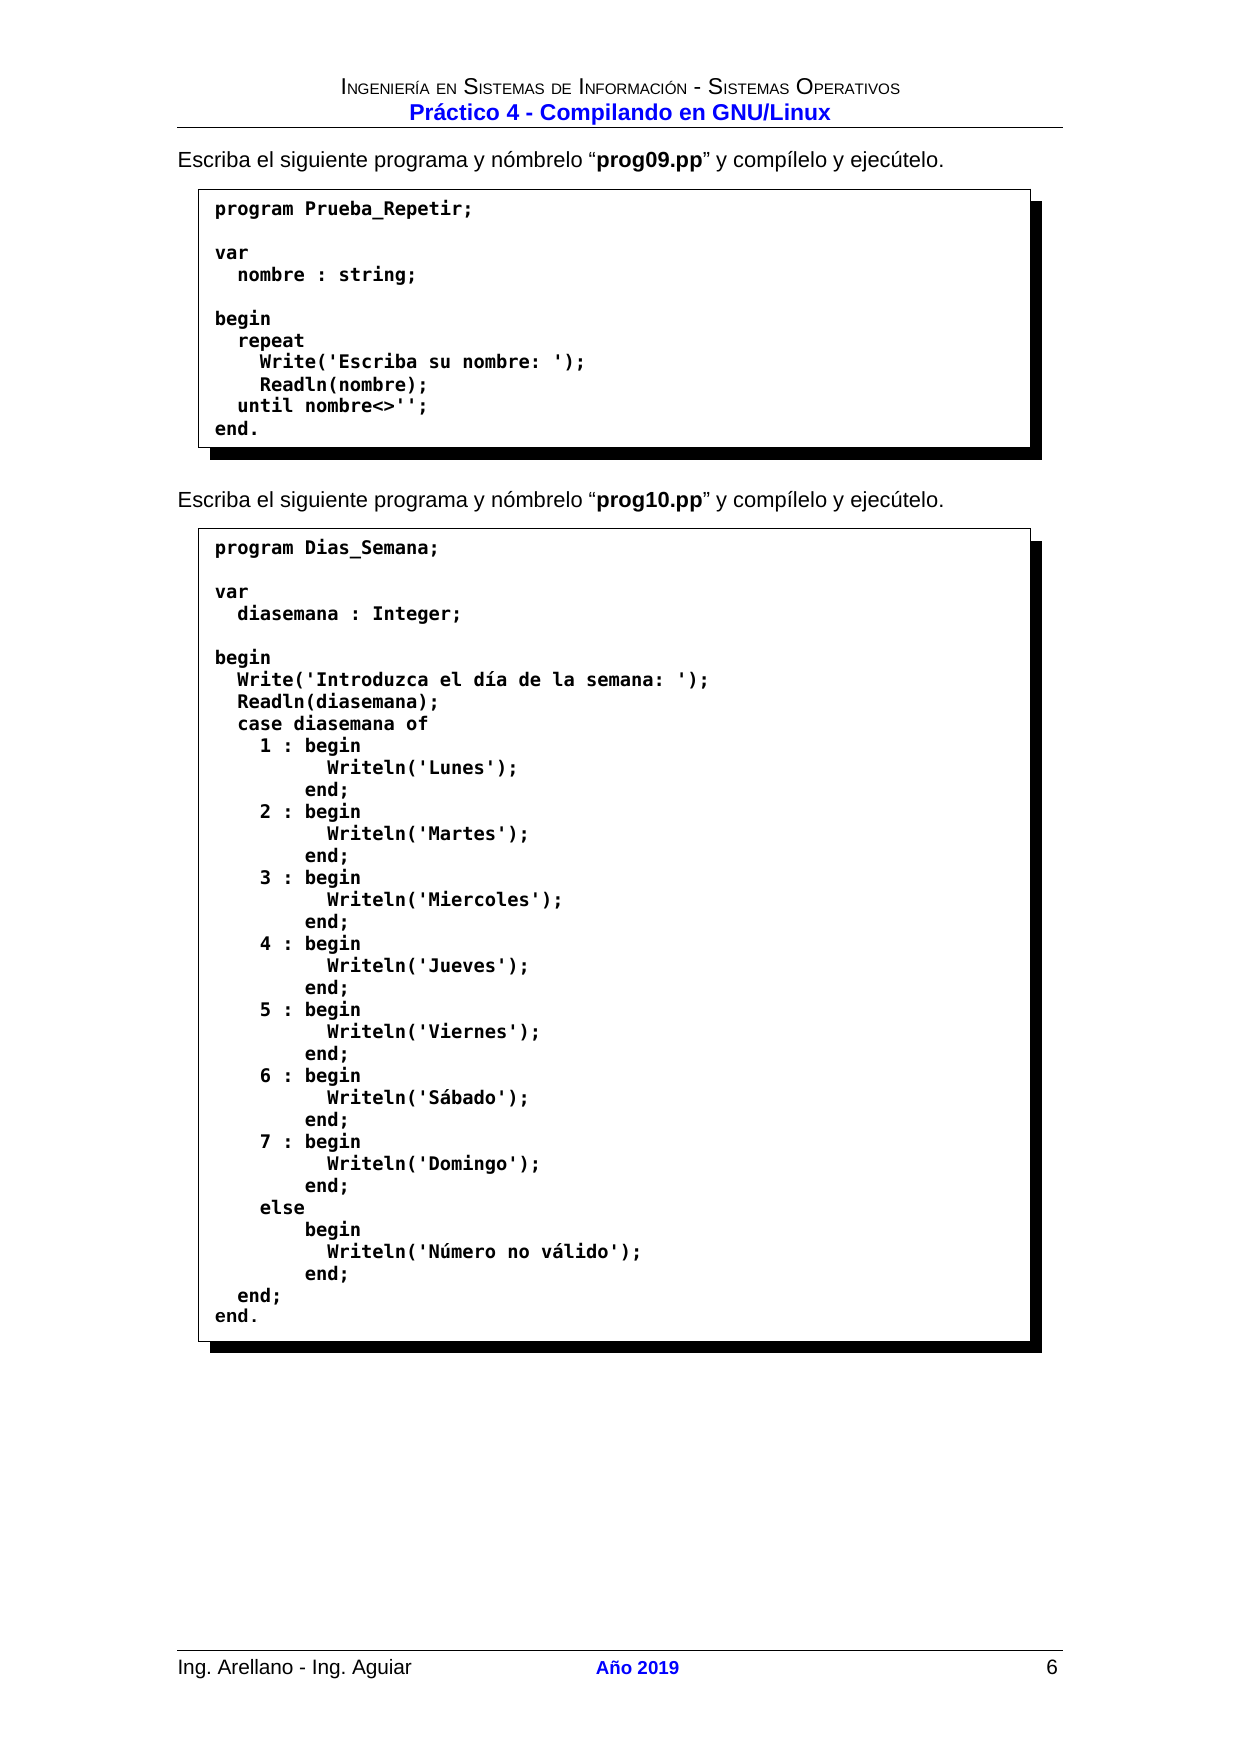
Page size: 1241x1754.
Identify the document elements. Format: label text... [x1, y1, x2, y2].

text 3 : begin [214, 867, 1013, 889]
text end; [214, 911, 1013, 933]
text Readln(diasemana); [214, 691, 1013, 713]
text Writeln('Jueves'); [214, 955, 1013, 977]
text program Dias_Semana; [214, 537, 1013, 559]
text end; [214, 779, 1013, 801]
text end; [214, 1109, 1013, 1131]
text Escriba el siguiente programa y nómbrelo “prog10.pp” y compílelo y ejecútelo. [177, 487, 1063, 512]
text Writeln('Miercoles'); [214, 889, 1013, 911]
text end; [214, 1263, 1013, 1284]
text 1 : begin [214, 735, 1013, 757]
text 4 : begin [214, 933, 1013, 955]
text 7 : begin [214, 1131, 1013, 1153]
text until nombre<>''; [214, 395, 1013, 417]
text Writeln('Sábado'); [214, 1087, 1013, 1109]
text Writeln('Número no válido'); [214, 1241, 1013, 1263]
text else [214, 1197, 1013, 1219]
text 6 : begin [214, 1065, 1013, 1087]
text Writeln('Lunes'); [214, 757, 1013, 779]
text Write('Escriba su nombre: '); [214, 351, 1013, 373]
text program Prueba_Repetir; [214, 198, 1013, 219]
text 2 : begin [214, 801, 1013, 823]
text end; [214, 1043, 1013, 1065]
text diasemana : Integer; [214, 603, 1013, 625]
text begin [214, 647, 1013, 669]
text Write('Introduzca el día de la semana: '); [214, 669, 1013, 691]
text begin [214, 307, 1013, 329]
text nombre : string; [214, 263, 1013, 286]
text case diasemana of [214, 713, 1013, 735]
text Writeln('Viernes'); [214, 1021, 1013, 1043]
text begin [214, 1219, 1013, 1241]
text 5 : begin [214, 999, 1013, 1021]
text repeat [214, 329, 1013, 351]
text Writeln('Domingo'); [214, 1153, 1013, 1175]
text end; [214, 845, 1013, 867]
text var [214, 242, 1013, 263]
text Writeln('Martes'); [214, 823, 1013, 845]
text var [214, 581, 1013, 603]
text end; [214, 1284, 1013, 1307]
text end. [214, 1307, 1013, 1328]
text end. [214, 417, 1013, 438]
text Readln(nombre); [214, 373, 1013, 395]
text end; [214, 1175, 1013, 1197]
text end; [214, 977, 1013, 999]
text Escriba el siguiente programa y nómbrelo “prog09.pp” y compílelo y ejecútelo. [177, 148, 1063, 172]
